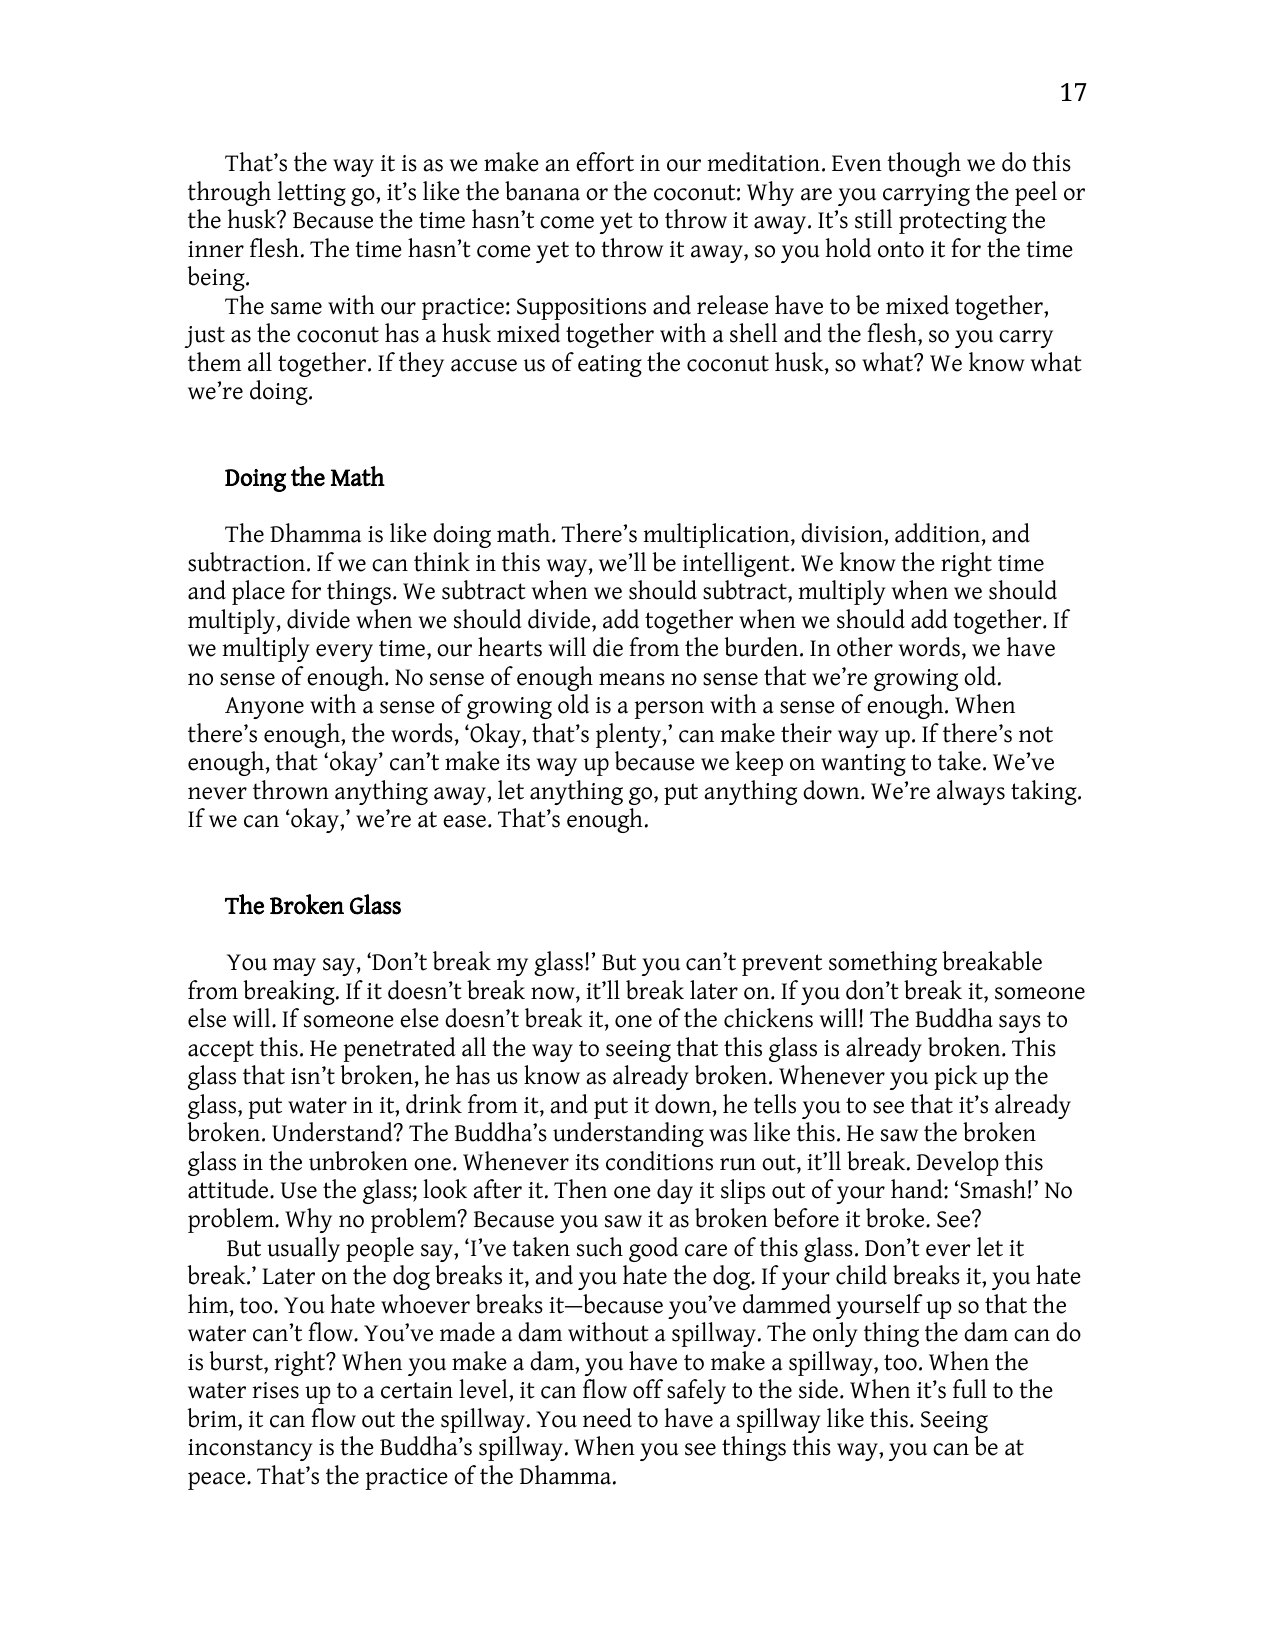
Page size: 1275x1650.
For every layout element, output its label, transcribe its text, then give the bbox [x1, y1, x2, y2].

text But usually people say, ‘I’ve taken such good care of this glass. Don’t ever let it break.’ Later on the dog breaks it, and you hate the dog. If your child breaks it, you hate him, too. You hate whoever breaks it—because you’ve dammed yourself up so that the water can’t flow. You’ve made a dam without a spillway. The only thing the dam can do is burst, right? When you make a dam, you have to make a spillway, too. When the water rises up to a certain level, it can flow off safely to the side. When it’s full to the brim, it can flow out the spillway. You need to have a spillway like this. Seeing inconstancy is the Buddha’s spillway. When you see things this way, you can be at peace. That’s the practice of the Dhamma. [187, 1234, 1087, 1491]
text The Dhamma is like doing math. There’s multiplication, division, addition, and subtraction. If we can think in this way, we’ll be intelligent. We know the right time and place for things. We subtract when we should subtract, multiply when we should multiply, divide when we should divide, add together when we should add together. If we multiply every time, our hearts will die from the burden. In other words, we have no sense of enough. No sense of enough means no sense that we’re growing old. [187, 521, 1087, 692]
text You may say, ‘Don’t break my glass!’ But you can’t prevent something breakable from breaking. If it doesn’t break now, it’ll break later on. If you don’t break it, someone else will. If someone else doesn’t break it, one of the chickens will! The Buddha says to accept this. He penetrated all the way to seeing that this glass is already broken. This glass that isn’t broken, he has us know as already broken. Whenever you pick up the glass, put water in it, drink from it, and put it down, he tells you to see that it’s already broken. Understand? The Buddha’s understanding was like this. He saw the broken glass in the unbroken one. Whenever its conditions run out, it’ll break. Develop this attitude. Use the glass; look after it. Then one day it slips out of your hand: ‘Smash!’ No problem. Why no problem? Because you saw it as broken before it broke. See? [187, 949, 1087, 1234]
text The Broken Glass [187, 892, 1087, 921]
text Anyone with a sense of growing old is a person with a sense of enough. When there’s enough, the words, ‘Okay, that’s plenty,’ can make their way up. If there’s not enough, that ‘okay’ can’t make its way up because we keep on wanting to take. We’ve never thrown anything away, let anything go, put anything down. We’re always taking. If we can ‘okay,’ we’re at ease. That’s enough. [187, 692, 1087, 835]
text The same with our practice: Suppositions and release have to be mixed together, just as the coconut has a husk mixed together with a shell and the flesh, so you carry them all together. If they accuse us of eating the coconut husk, so what? We know what we’re doing. [187, 293, 1087, 407]
subtitle Doing the Math [187, 464, 1087, 492]
text That’s the way it is as we make an effort in our meditation. Even though we do this through letting go, it’s like the banana or the coconut: Why are you carrying the peel or the husk? Because the time hasn’t come yet to throw it away. It’s still protecting the inner flesh. The time hasn’t come yet to throw it away, so you hold onto it for the time being. [187, 150, 1087, 293]
